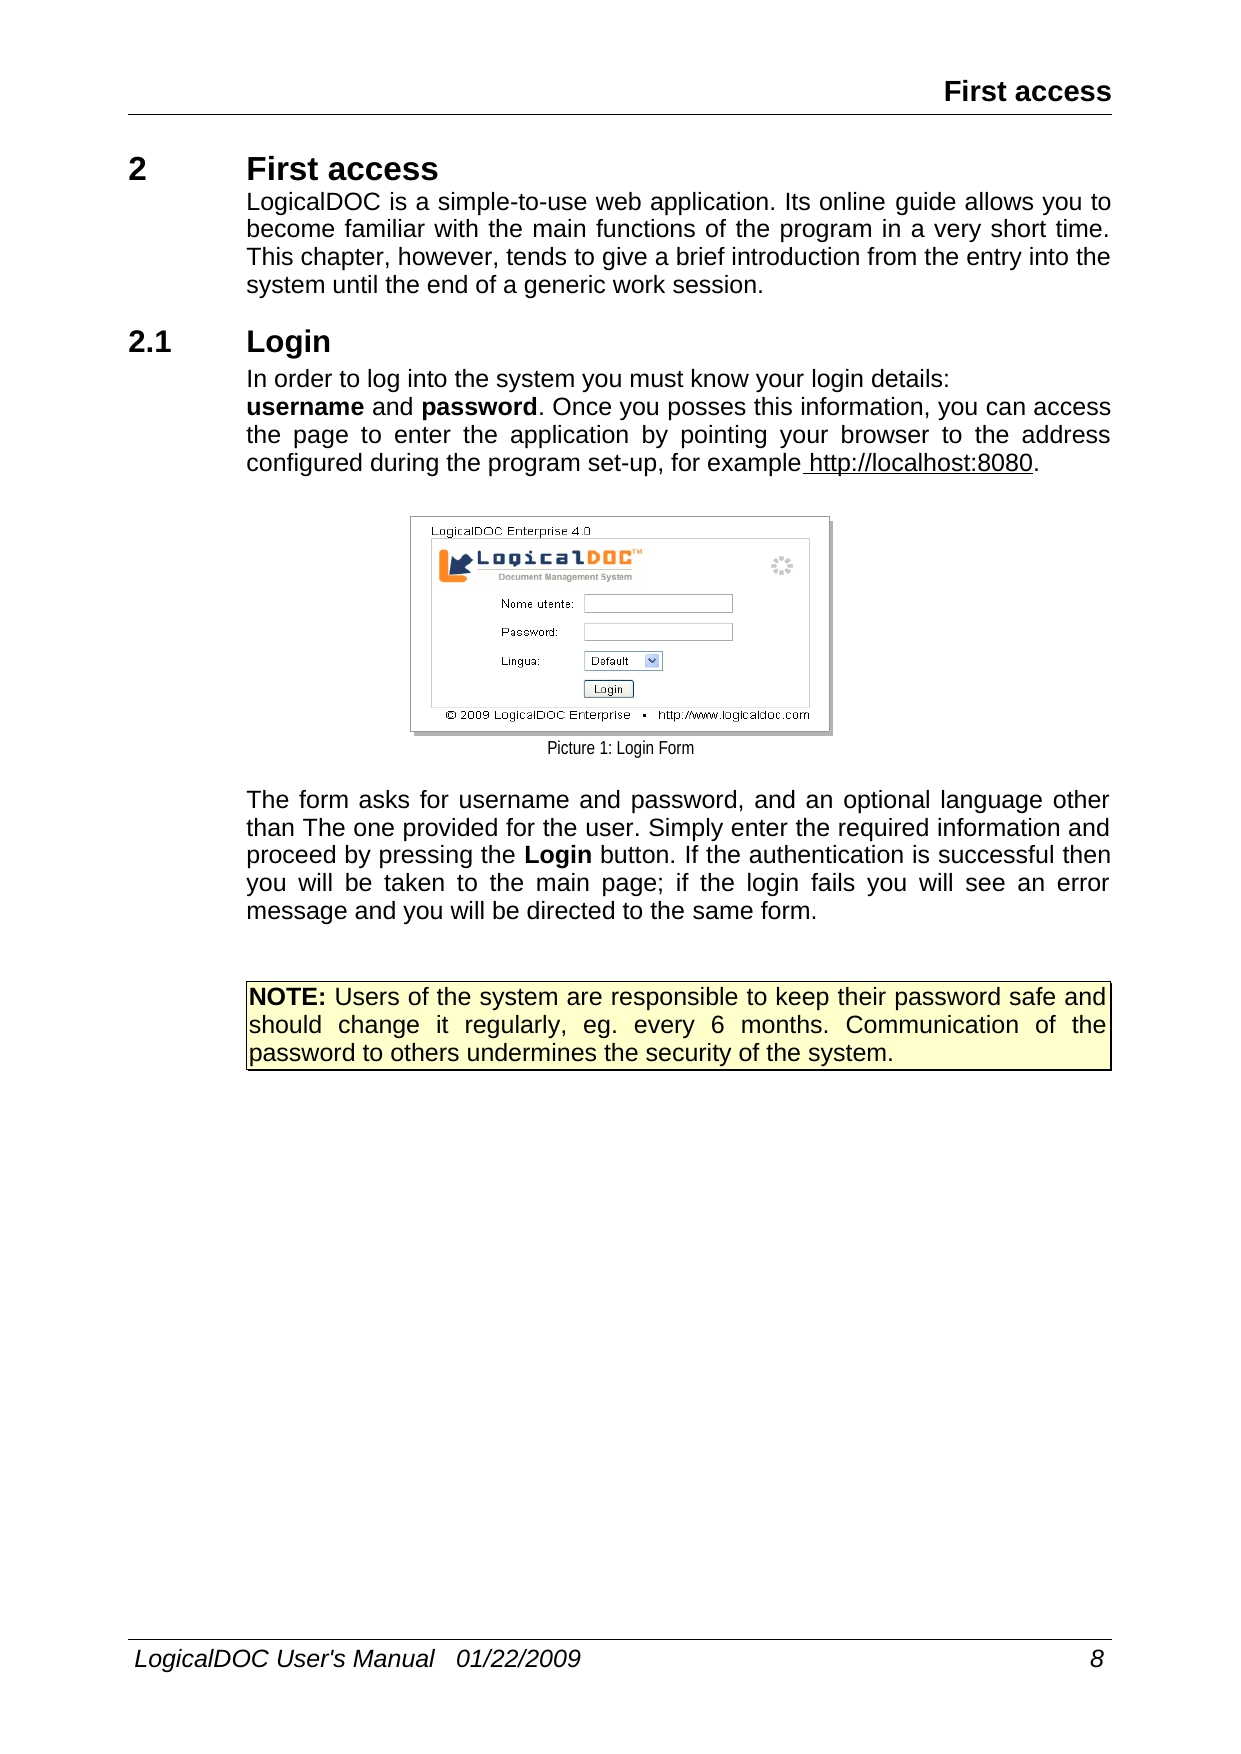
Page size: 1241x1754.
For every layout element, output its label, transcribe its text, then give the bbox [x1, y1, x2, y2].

picture [426, 525, 813, 722]
text NOTE: Users of the system are responsible to keep their password safe and should change it regularly, eg. every 6 months. Communication of the password to others undermines the security of the system. [247, 982, 1110, 1069]
text username and password. Once you posses this information, you can access the page to enter the application by pointing your browser to the address configured during the program set-up, for example http://localhost:8080. [246, 393, 1112, 477]
text LogicalDOC is a simple-to-use web application. Its online guide allows you to become familiar with the main functions of the program in a very short time. This chapter, however, tends to give a brief introduction from the entry into the system until the end of a generic work session. [246, 187, 1112, 299]
text The form asks for username and password, and an optional language other than The one provided for the user. Simply enter the required information and proceed by pressing the Login button. If the authentication is successful then you will be taken to the main page; if the login fails you will see an error message and you will be directed to the same form. [246, 477, 1112, 925]
text Picture 1: Login Form [410, 732, 831, 759]
text In order to log into the system you must know your login details: [246, 365, 1112, 393]
subtitle Login [128, 324, 1112, 359]
subtitle First access [128, 150, 1112, 187]
